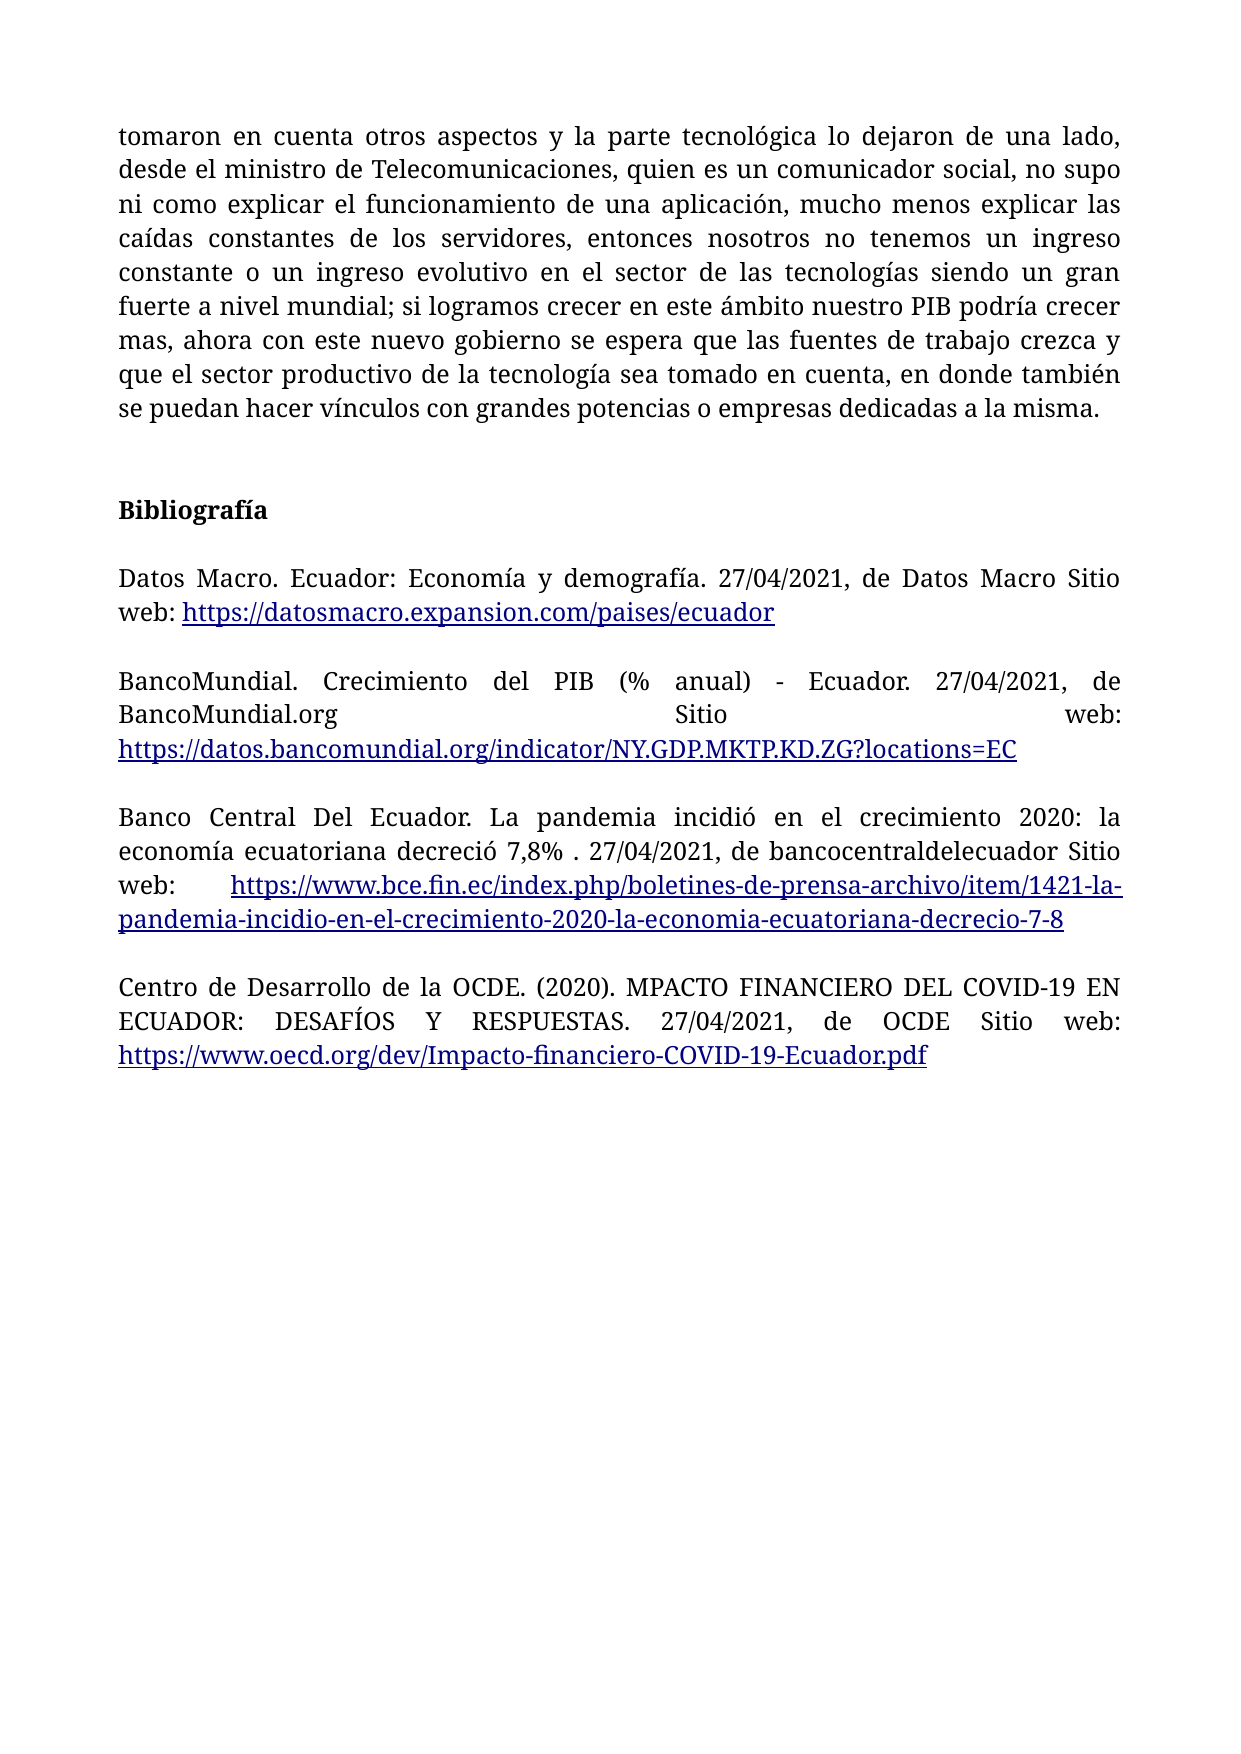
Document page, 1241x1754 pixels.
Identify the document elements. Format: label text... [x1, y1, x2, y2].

text Bibliografía [118, 493, 1122, 527]
text Centro de Desarrollo de la OCDE. (2020). MPACTO FINANCIERO DEL COVID-19 EN ECUADOR: DESAFÍOS Y RESPUESTAS. 27/04/2021, de OCDE Sitio web: https://www.oecd.org/dev/Impacto-financiero-COVID-19-Ecuador.pdf [118, 970, 1122, 1072]
text BancoMundial. Crecimiento del PIB (% anual) - Ecuador. 27/04/2021, de BancoMundial.org Sitio web: https://datos.bancomundial.org/indicator/NY.GDP.MKTP.KD.ZG?locations=EC [118, 663, 1122, 765]
text tomaron en cuenta otros aspectos y la parte tecnológica lo dejaron de una lado, desde el ministro de Telecomunicaciones, quien es un comunicador social, no supo ni como explicar el funcionamiento de una aplicación, mucho menos explicar las caídas constantes de los servidores, entonces nosotros no tenemos un ingreso constante o un ingreso evolutivo en el sector de las tecnologías siendo un gran fuerte a nivel mundial; si logramos crecer en este ámbito nuestro PIB podría crecer mas, ahora con este nuevo gobierno se espera que las fuentes de trabajo crezca y que el sector productivo de la tecnología sea tomado en cuenta, en donde también se puedan hacer vínculos con grandes potencias o empresas dedicadas a la misma. [118, 118, 1122, 425]
text Banco Central Del Ecuador. La pandemia incidió en el crecimiento 2020: la economía ecuatoriana decreció 7,8% . 27/04/2021, de bancocentraldelecuador Sitio web: https://www.bce.fin.ec/index.php/boletines-de-prensa-archivo/item/1421-la-pandemia-incidio-en-el-crecimiento-2020-la-economia-ecuatoriana-decrecio-7-8 [118, 799, 1122, 936]
text Datos Macro. Ecuador: Economía y demografía. 27/04/2021, de Datos Macro Sitio web: https://datosmacro.expansion.com/paises/ecuador [118, 561, 1122, 629]
